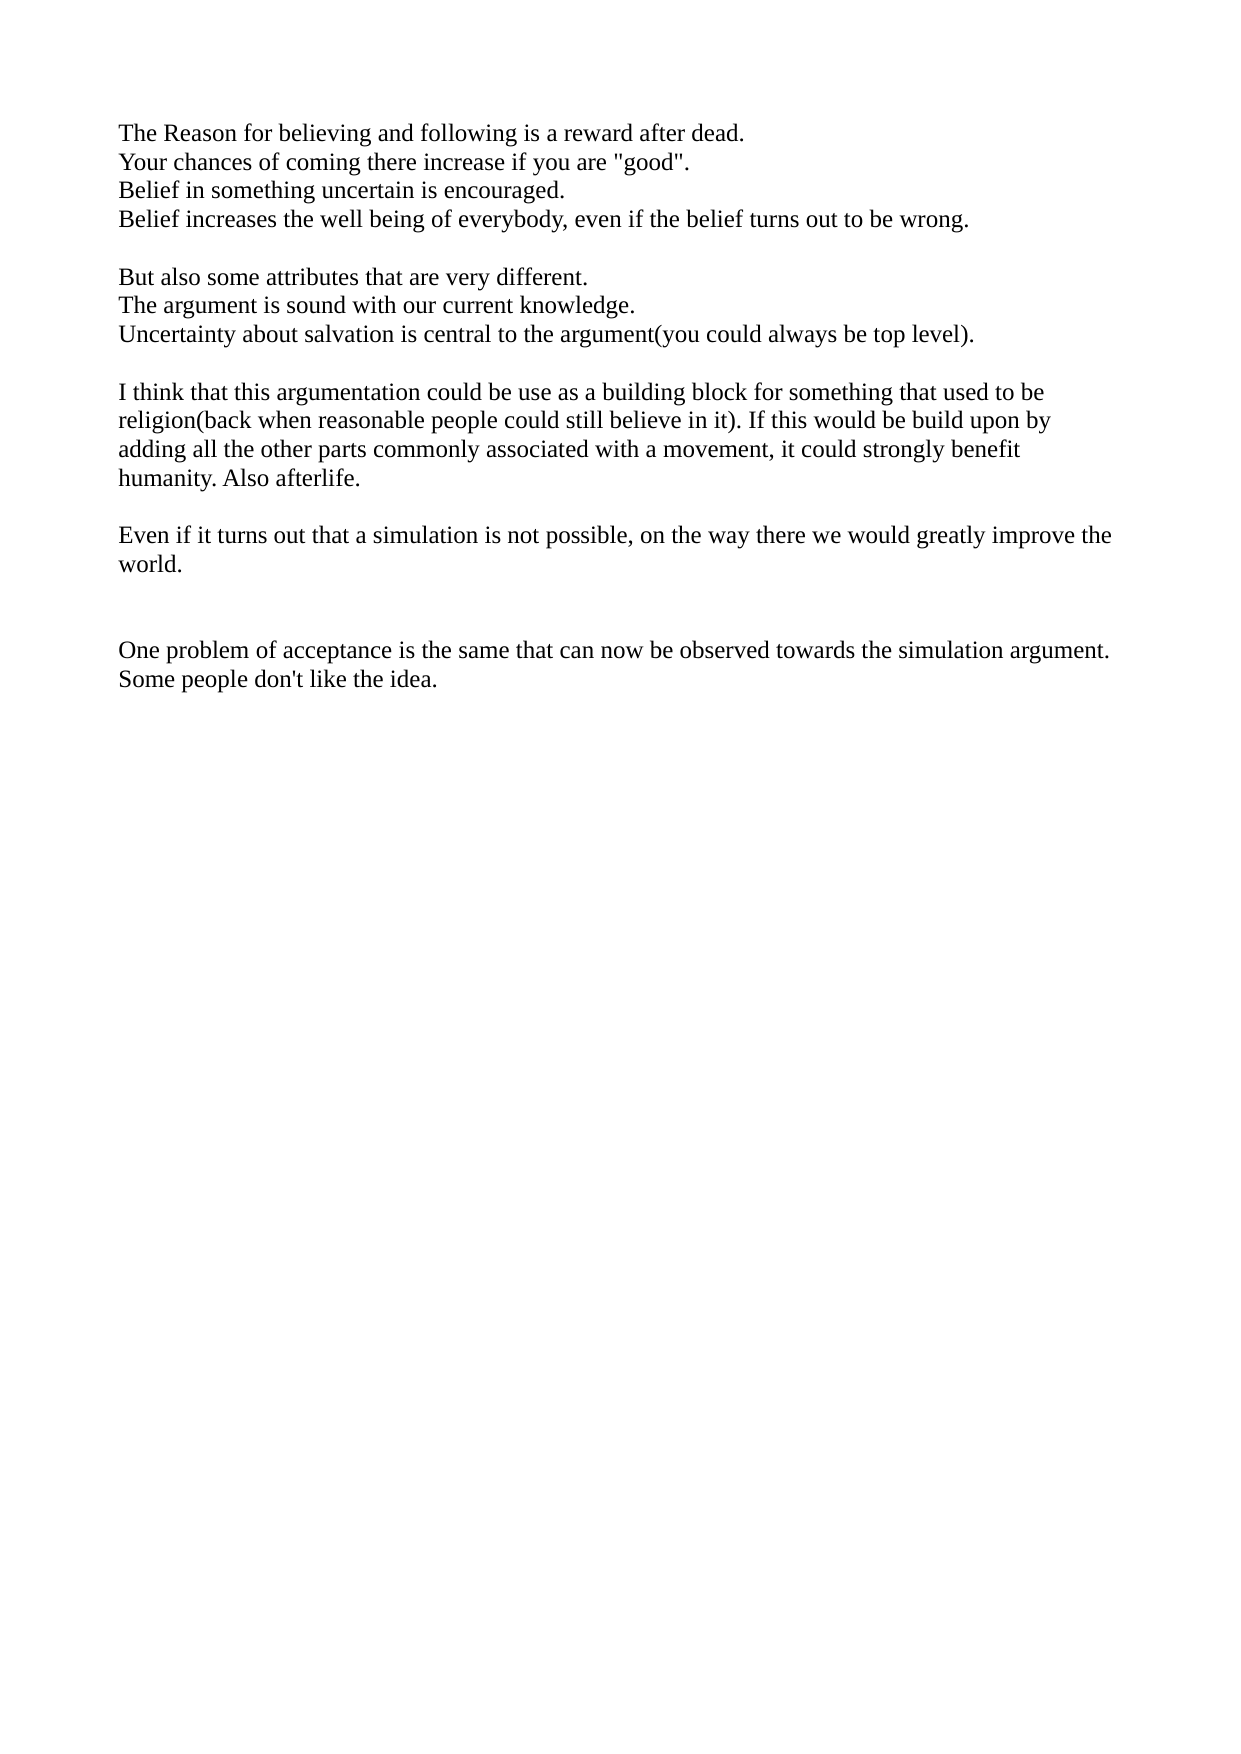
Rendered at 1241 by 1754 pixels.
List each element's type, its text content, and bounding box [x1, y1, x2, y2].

text The Reason for believing and following is a reward after dead. Your chances of coming there increase if you are "good". Belief in something uncertain is encouraged. Belief increases the well being of everybody, even if the belief turns out to be wrong. But also some attributes that are very different. The argument is sound with our current knowledge. Uncertainty about salvation is central to the argument(you could always be top level). I think that this argumentation could be use as a building block for something that used to be religion(back when reasonable people could still believe in it). If this would be build upon by adding all the other parts commonly associated with a movement, it could strongly benefit humanity. Also afterlife. Even if it turns out that a simulation is not possible, on the way there we would greatly improve the world. One problem of acceptance is the same that can now be observed towards the simulation argument. Some people don't like the idea. [118, 118, 1122, 693]
